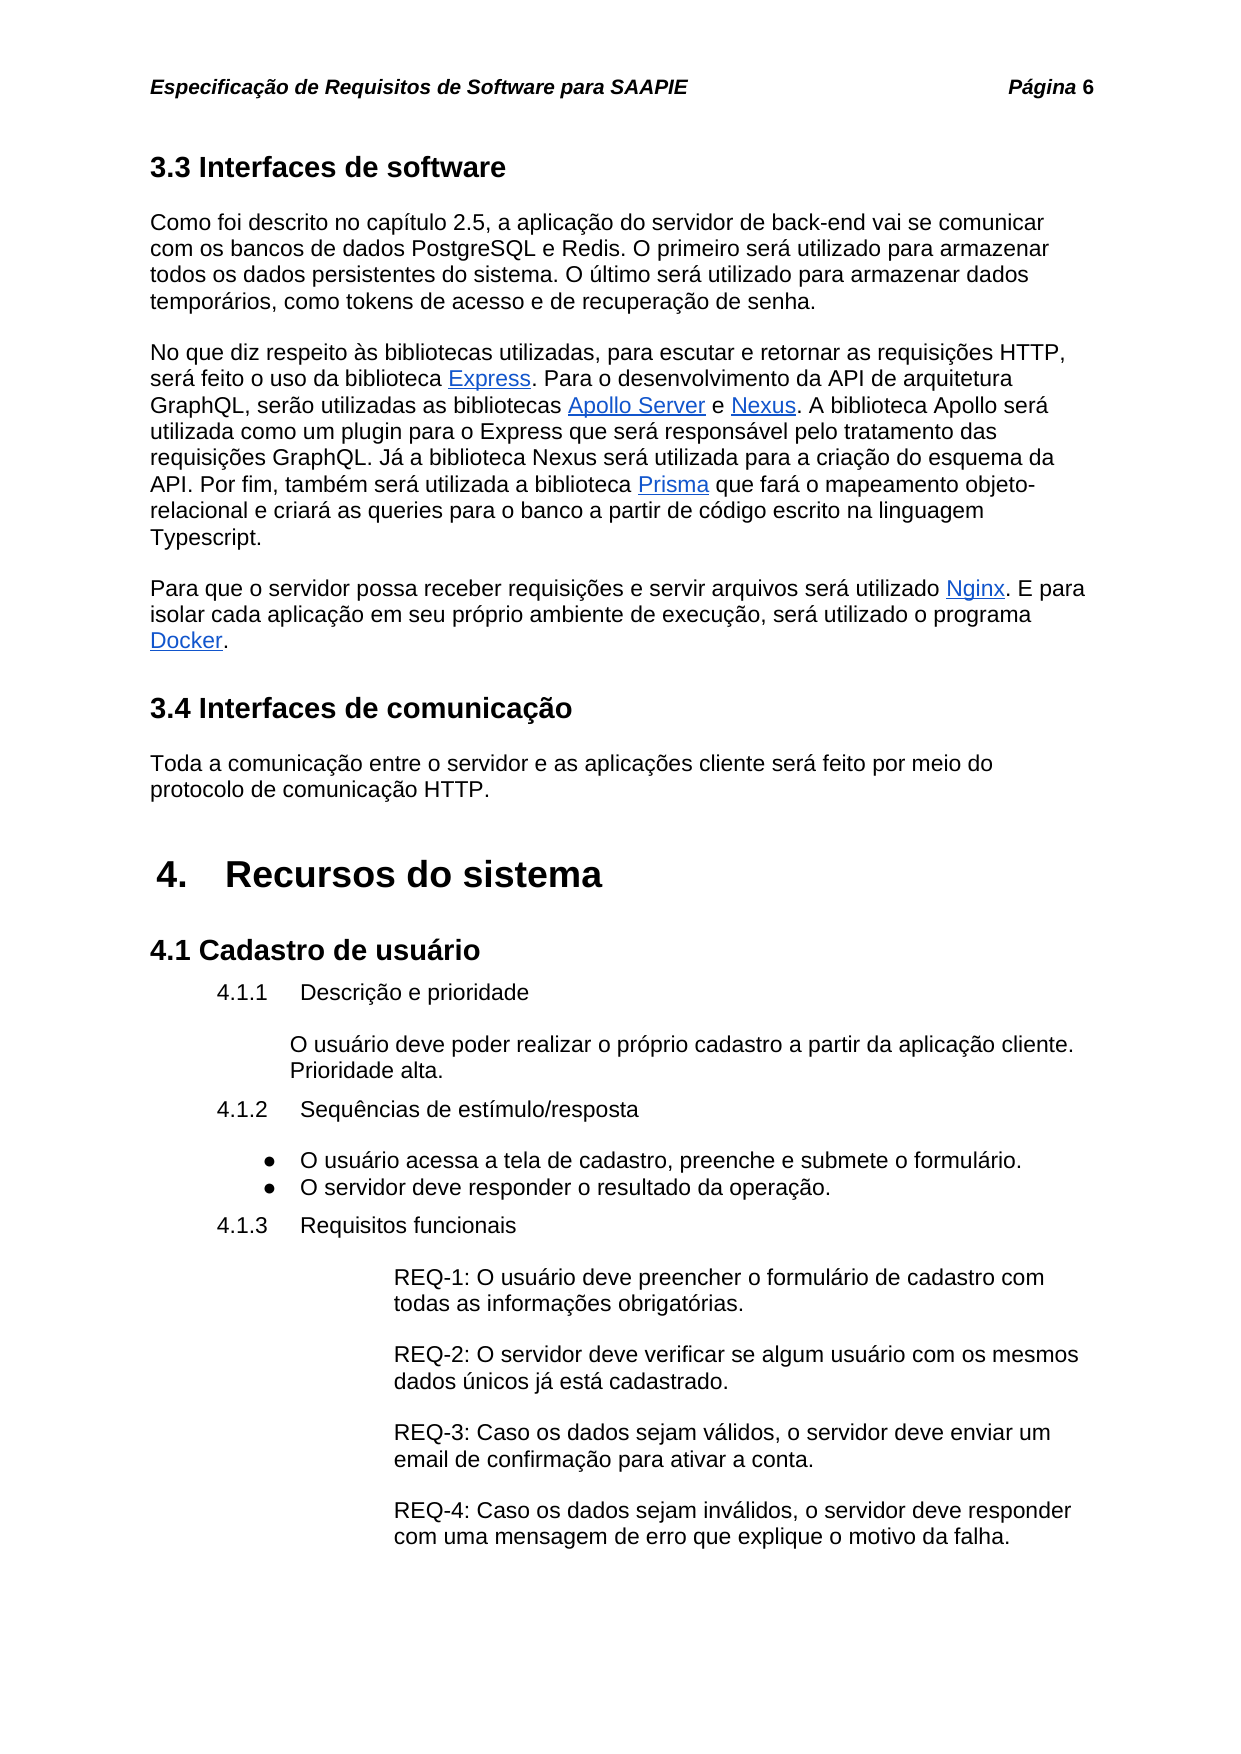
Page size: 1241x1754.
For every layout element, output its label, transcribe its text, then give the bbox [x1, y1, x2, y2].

text REQ-2: O servidor deve verificar se algum usuário com os mesmos dados únicos já está cadastrado. [394, 1341, 1090, 1394]
subtitle 3.4 Interfaces de comunicação [150, 691, 1090, 725]
text Toda a comunicação entre o servidor e as aplicações cliente será feito por meio do protocolo de comunicação HTTP. [150, 750, 1090, 803]
text 4.1.3 Requisitos funcionais [217, 1212, 1090, 1239]
subtitle Recursos do sistema [187, 853, 1090, 896]
list O usuário acessa a tela de cadastro, preenche e submete o formulário. [262, 1147, 1090, 1173]
text REQ-4: Caso os dados sejam inválidos, o servidor deve responder com uma mensagem de erro que explique o motivo da falha. [394, 1497, 1090, 1549]
text O usuário deve poder realizar o próprio cadastro a partir da aplicação cliente. Prioridade alta. [289, 1031, 1090, 1083]
list O servidor deve responder o resultado da operação. [262, 1173, 1090, 1200]
text REQ-3: Caso os dados sejam válidos, o servidor deve enviar um email de confirmação para ativar a conta. [394, 1419, 1090, 1472]
text Para que o servidor possa receber requisições e servir arquivos será utilizado Nginx. E para isolar cada aplicação em seu próprio ambiente de execução, será utilizado o programa Docker. [150, 575, 1090, 654]
text 4.1.1 Descrição e prioridade [217, 979, 1090, 1006]
text 4.1.2 Sequências de estímulo/resposta [217, 1096, 1090, 1122]
text REQ-1: O usuário deve preencher o formulário de cadastro com todas as informações obrigatórias. [394, 1264, 1090, 1316]
subtitle 3.3 Interfaces de software [150, 150, 1090, 183]
text Como foi descrito no capítulo 2.5, a aplicação do servidor de back-end vai se comunicar com os bancos de dados PostgreSQL e Redis. O primeiro será utilizado para armazenar todos os dados persistentes do sistema. O último será utilizado para armazenar dados temporários, como tokens de acesso e de recuperação de senha. [150, 208, 1090, 314]
subtitle 4.1 Cadastro de usuário [150, 933, 1090, 967]
text No que diz respeito às bibliotecas utilizadas, para escutar e retornar as requisições HTTP, será feito o uso da biblioteca Express. Para o desenvolvimento da API de arquitetura GraphQL, serão utilizadas as bibliotecas Apollo Server e Nexus. A biblioteca Apollo será utilizada como um plugin para o Express que será responsável pelo tratamento das requisições GraphQL. Já a biblioteca Nexus será utilizada para a criação do esquema da API. Por fim, também será utilizada a biblioteca Prisma que fará o mapeamento objeto-relacional e criará as queries para o banco a partir de código escrito na linguagem Typescript. [150, 339, 1090, 550]
